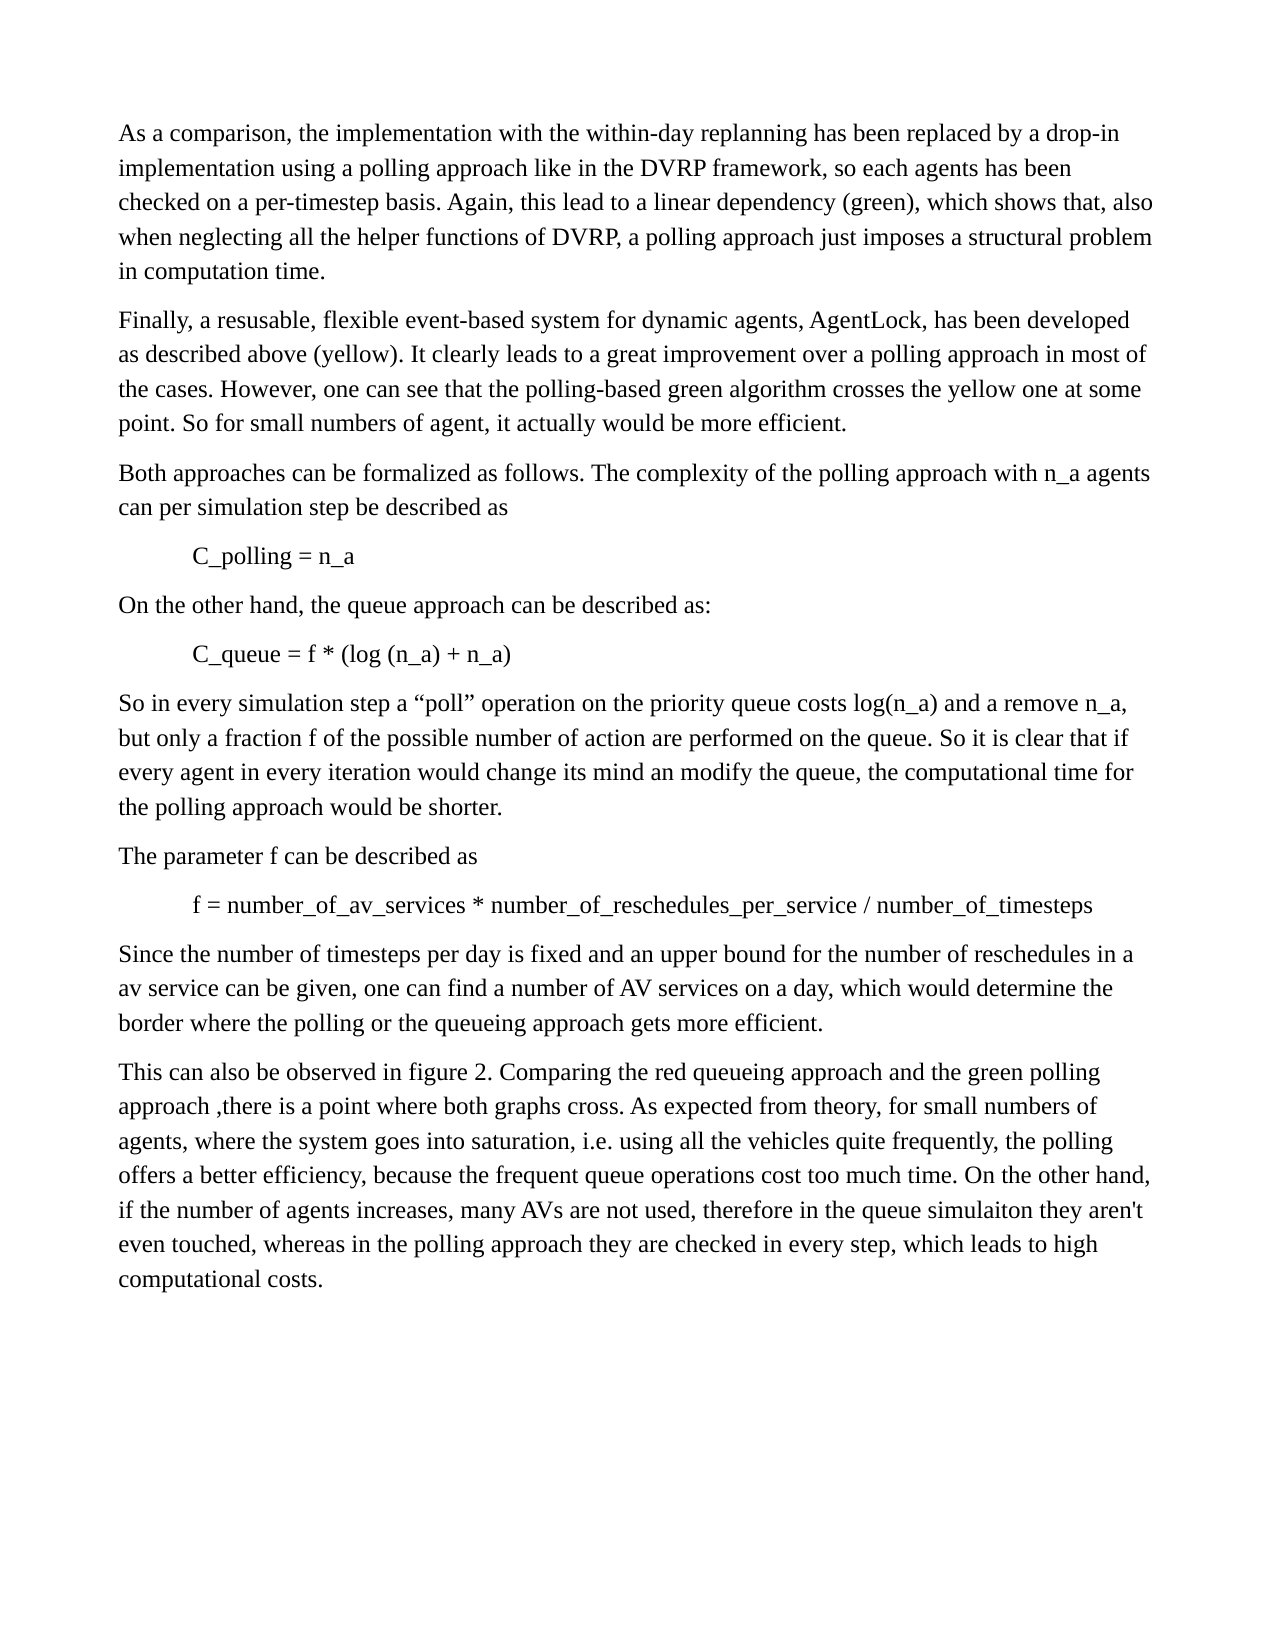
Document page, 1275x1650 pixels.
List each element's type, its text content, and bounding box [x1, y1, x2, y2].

text Finally, a resusable, flexible event-based system for dynamic agents, AgentLock, has been developed as described above (yellow). It clearly leads to a great improvement over a polling approach in most of the cases. However, one can see that the polling-based green algorithm crosses the yellow one at some point. So for small numbers of agent, it actually would be more efficient. [118, 305, 1157, 437]
text This can also be observed in figure 2. Comparing the red queueing approach and the green polling approach ,there is a point where both graphs cross. As expected from theory, for small numbers of agents, where the system goes into saturation, i.e. using all the vehicles quite frequently, the polling offers a better efficiency, because the frequent queue operations cost too much time. On the other hand, if the number of agents increases, many AVs are not used, therefore in the queue simulaiton they aren't even touched, whereas in the polling approach they are checked in every step, which leads to high computational costs. [118, 1057, 1157, 1293]
text C_queue = f * (log (n_a) + n_a) [118, 639, 1157, 668]
text Both approaches can be formalized as follows. The complexity of the polling approach with n_a agents can per simulation step be described as [118, 458, 1157, 521]
text On the other hand, the queue approach can be described as: [118, 590, 1157, 619]
text As a comparison, the implementation with the within-day replanning has been replaced by a drop-in implementation using a polling approach like in the DVRP framework, so each agents has been checked on a per-timestep basis. Again, this lead to a linear dependency (green), which shows that, also when neglecting all the helper functions of DVRP, a polling approach just imposes a structural problem in computation time. [118, 118, 1157, 285]
text Since the number of timesteps per day is fixed and an upper bound for the number of reschedules in a av service can be given, one can find a number of AV services on a day, which would determine the border where the polling or the queueing approach gets more efficient. [118, 939, 1157, 1037]
text So in every simulation step a “poll” operation on the priority queue costs log(n_a) and a remove n_a, but only a fraction f of the possible number of action are performed on the queue. So it is clear that if every agent in every iteration would change its mind an modify the queue, the computational time for the polling approach would be shorter. [118, 688, 1157, 821]
text C_polling = n_a [118, 541, 1157, 570]
text The parameter f can be described as [118, 841, 1157, 869]
text f = number_of_av_services * number_of_reschedules_per_service / number_of_timesteps [118, 890, 1157, 919]
